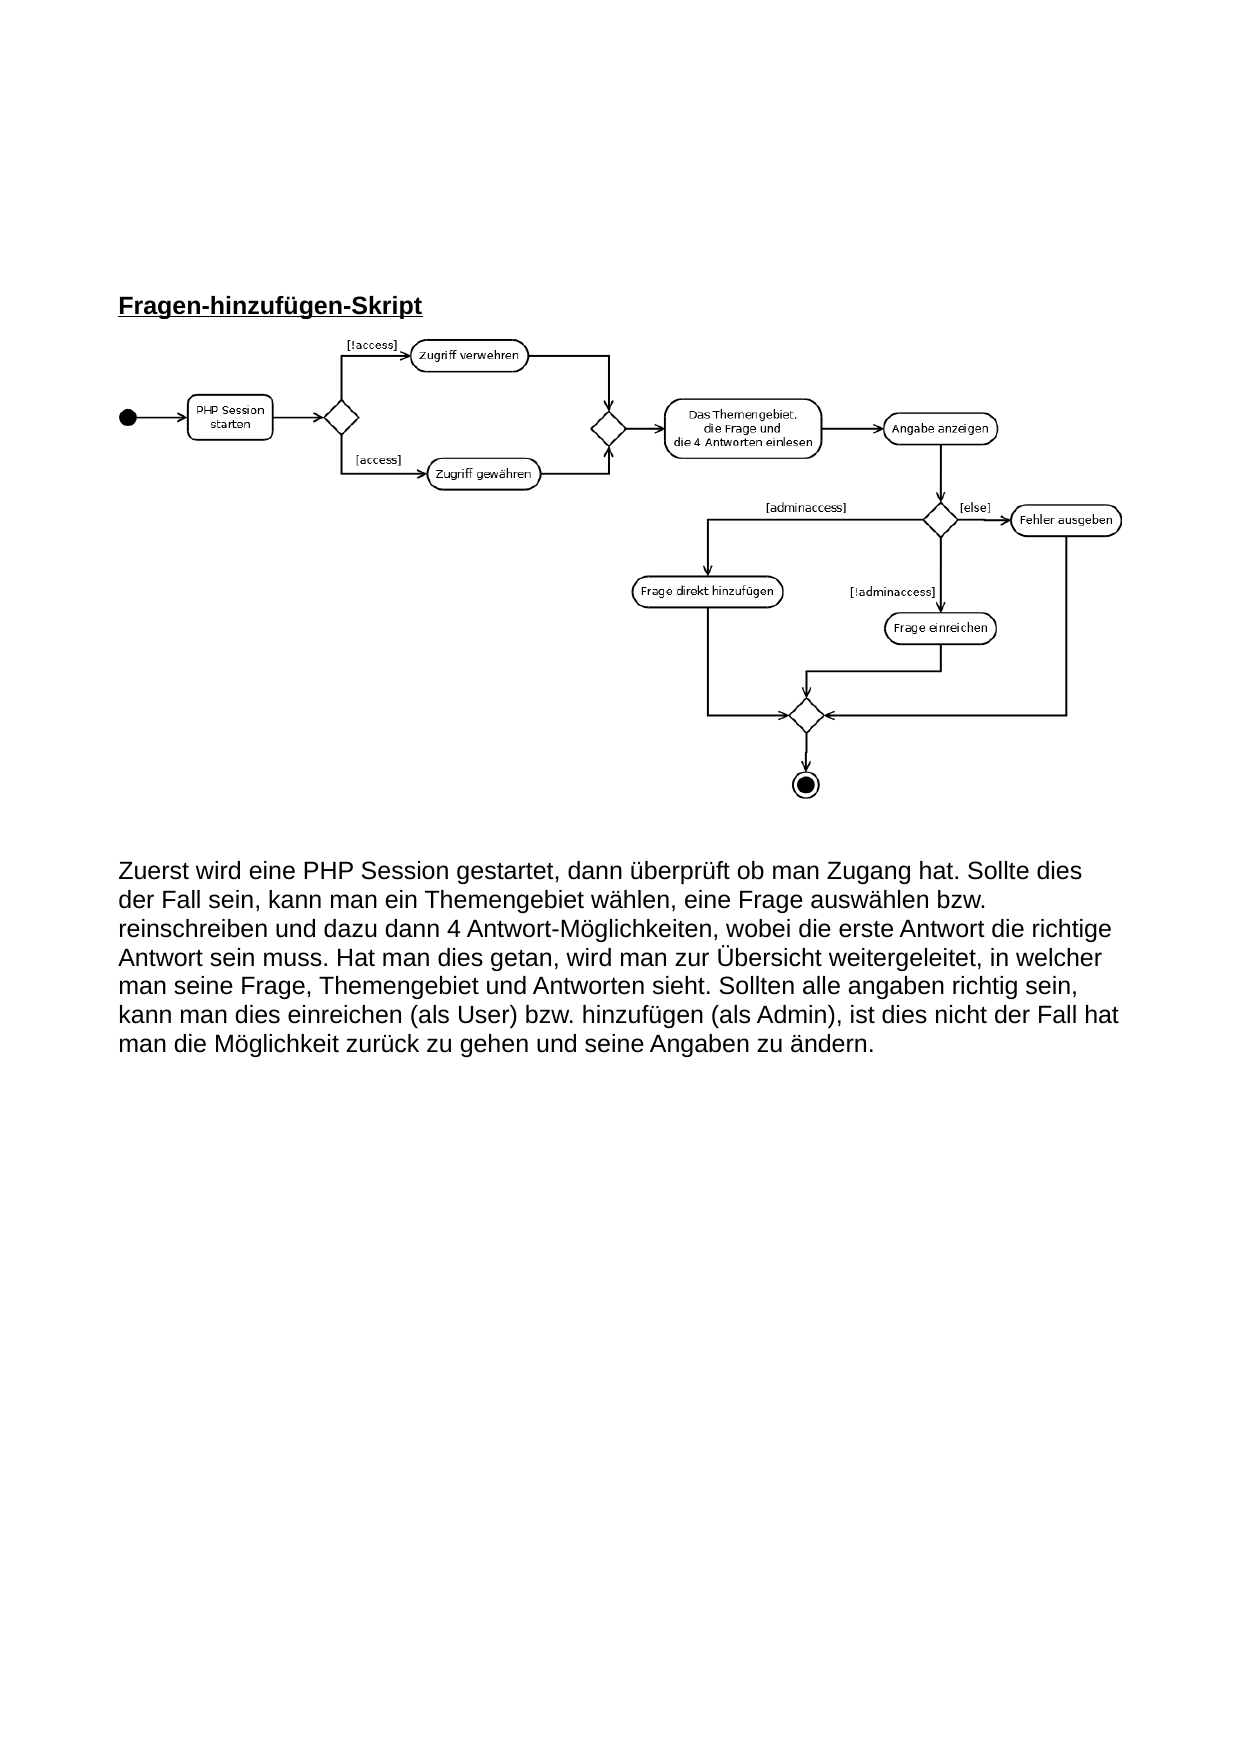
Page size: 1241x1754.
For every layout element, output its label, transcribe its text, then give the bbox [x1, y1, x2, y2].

picture [118, 319, 1123, 799]
text Zuerst wird eine PHP Session gestartet, dann überprüft ob man Zugang hat. Sollte dies der Fall sein, kann man ein Themengebiet wählen, eine Frage auswählen bzw. reinschreiben und dazu dann 4 Antwort-Möglichkeiten, wobei die erste Antwort die richtige Antwort sein muss. Hat man dies getan, wird man zur Übersicht weitergeleitet, in welcher man seine Frage, Themengebiet und Antworten sieht. Sollten alle angaben richtig sein, kann man dies einreichen (als User) bzw. hinzufügen (als Admin), ist dies nicht der Fall hat man die Möglichkeit zurück zu gehen und seine Angaben zu ändern. [118, 856, 1122, 1057]
text Fragen-hinzufügen-Skript [118, 291, 1122, 319]
